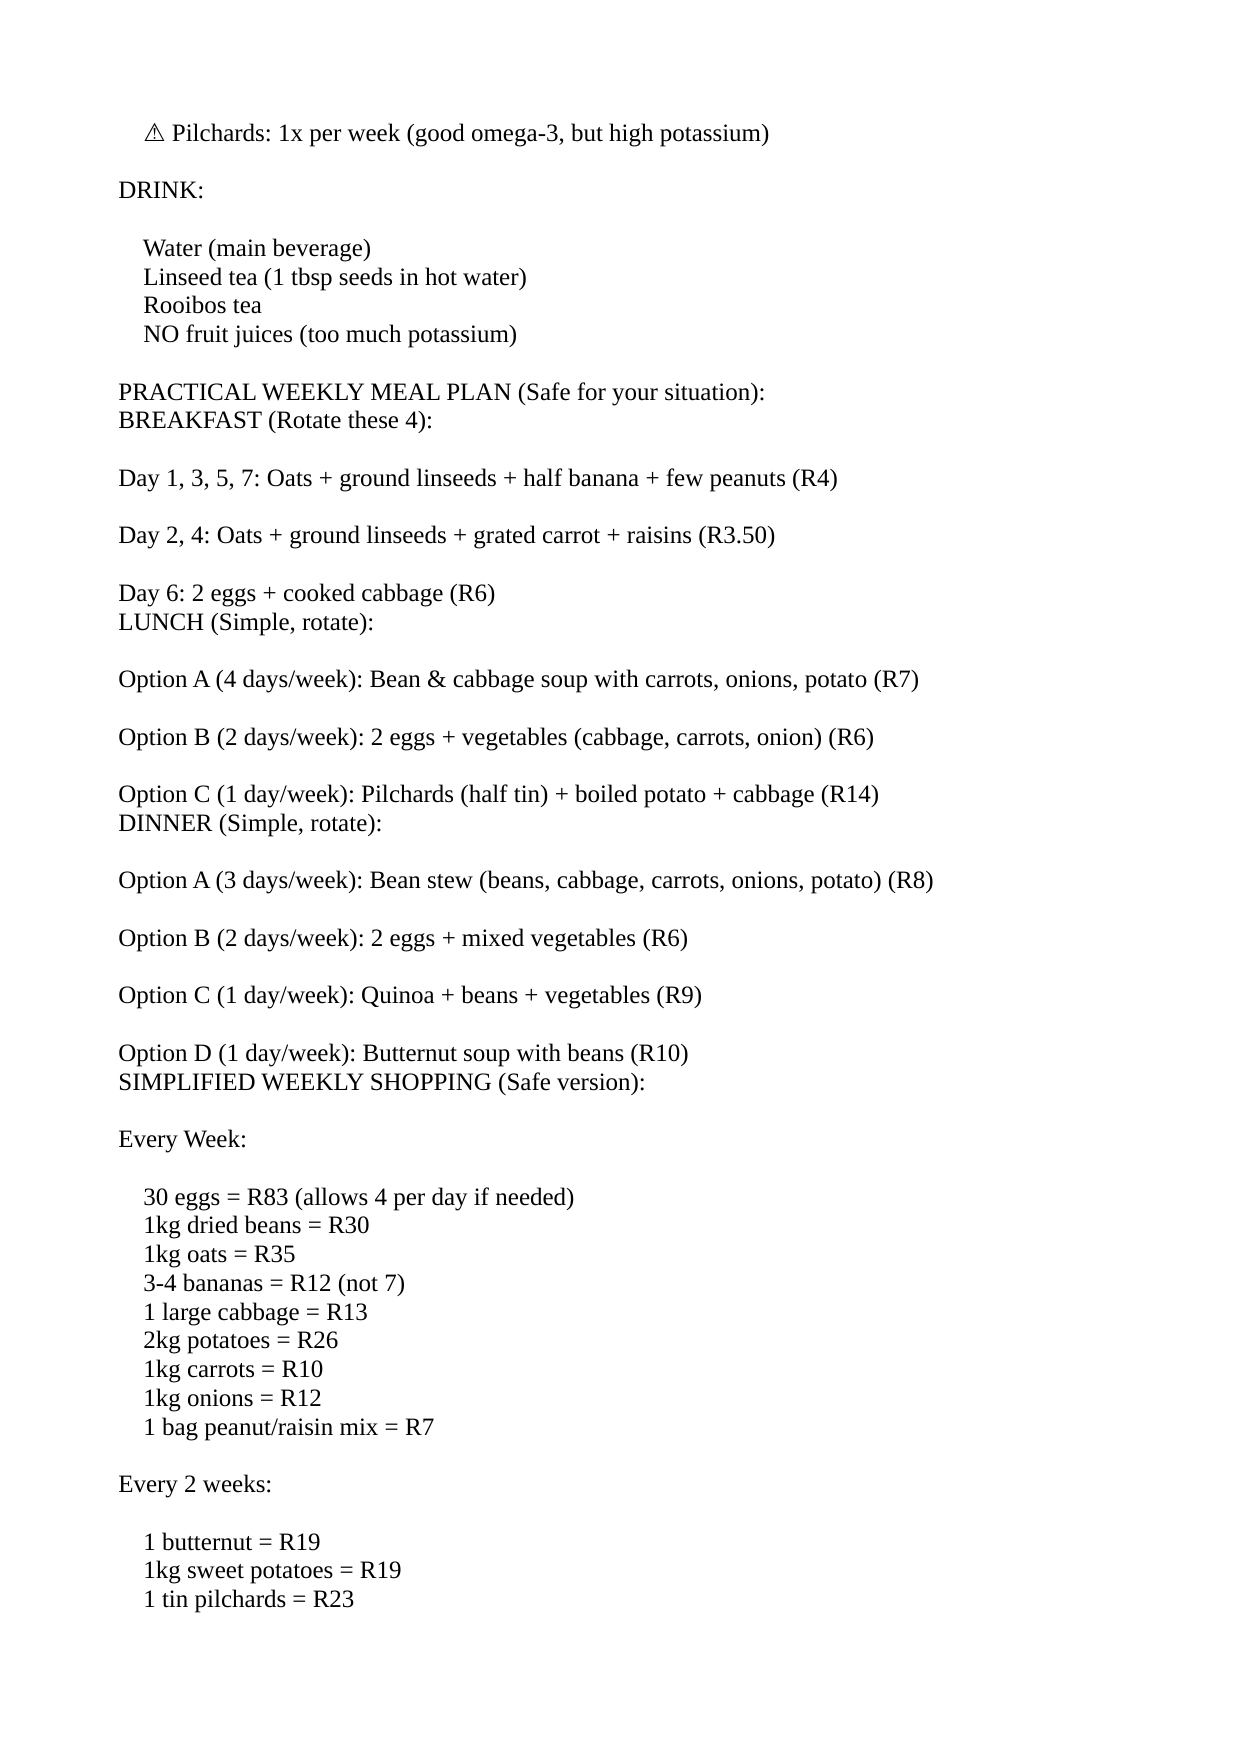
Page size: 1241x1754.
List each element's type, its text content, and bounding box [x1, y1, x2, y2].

text Rooibos tea [118, 291, 1122, 319]
text Day 6: 2 eggs + cooked cabbage (R6) [118, 578, 1122, 607]
text 1 butternut = R19 [118, 1527, 1122, 1556]
text Every 2 weeks: [118, 1469, 1122, 1498]
text SIMPLIFIED WEEKLY SHOPPING (Safe version): [118, 1067, 1122, 1096]
text 1kg dried beans = R30 [118, 1211, 1122, 1239]
text Option A (4 days/week): Bean & cabbage soup with carrots, onions, potato (R7) [118, 664, 1122, 693]
text DINNER (Simple, rotate): [118, 808, 1122, 837]
text 1 tin pilchards = R23 [118, 1584, 1122, 1613]
text BREAKFAST (Rotate these 4): [118, 406, 1122, 434]
text Linseed tea (1 tbsp seeds in hot water) [118, 262, 1122, 291]
text Day 1, 3, 5, 7: Oats + ground linseeds + half banana + few peanuts (R4) [118, 463, 1122, 492]
text NO fruit juices (too much potassium) [118, 319, 1122, 348]
text Day 2, 4: Oats + ground linseeds + grated carrot + raisins (R3.50) [118, 521, 1122, 549]
text 2kg potatoes = R26 [118, 1326, 1122, 1354]
text Water (main beverage) [118, 233, 1122, 262]
text 1 large cabbage = R13 [118, 1297, 1122, 1326]
text Option A (3 days/week): Bean stew (beans, cabbage, carrots, onions, potato) (R8) [118, 866, 1122, 894]
text 1kg oats = R35 [118, 1239, 1122, 1268]
text Option D (1 day/week): Butternut soup with beans (R10) [118, 1038, 1122, 1067]
text Option B (2 days/week): 2 eggs + mixed vegetables (R6) [118, 923, 1122, 952]
text 3-4 bananas = R12 (not 7) [118, 1268, 1122, 1297]
text 1kg onions = R12 [118, 1383, 1122, 1412]
text 1 bag peanut/raisin mix = R7 [118, 1412, 1122, 1441]
text Every Week: [118, 1124, 1122, 1153]
text 1kg sweet potatoes = R19 [118, 1556, 1122, 1584]
text Option C (1 day/week): Pilchards (half tin) + boiled potato + cabbage (R14) [118, 779, 1122, 808]
text Option B (2 days/week): 2 eggs + vegetables (cabbage, carrots, onion) (R6) [118, 722, 1122, 751]
text ⚠️ Pilchards: 1x per week (good omega-3, but high potassium) [118, 118, 1122, 147]
text DRINK: [118, 176, 1122, 204]
text 1kg carrots = R10 [118, 1354, 1122, 1383]
text Option C (1 day/week): Quinoa + beans + vegetables (R9) [118, 981, 1122, 1009]
text PRACTICAL WEEKLY MEAL PLAN (Safe for your situation): [118, 377, 1122, 406]
text LUNCH (Simple, rotate): [118, 607, 1122, 636]
text 30 eggs = R83 (allows 4 per day if needed) [118, 1182, 1122, 1211]
